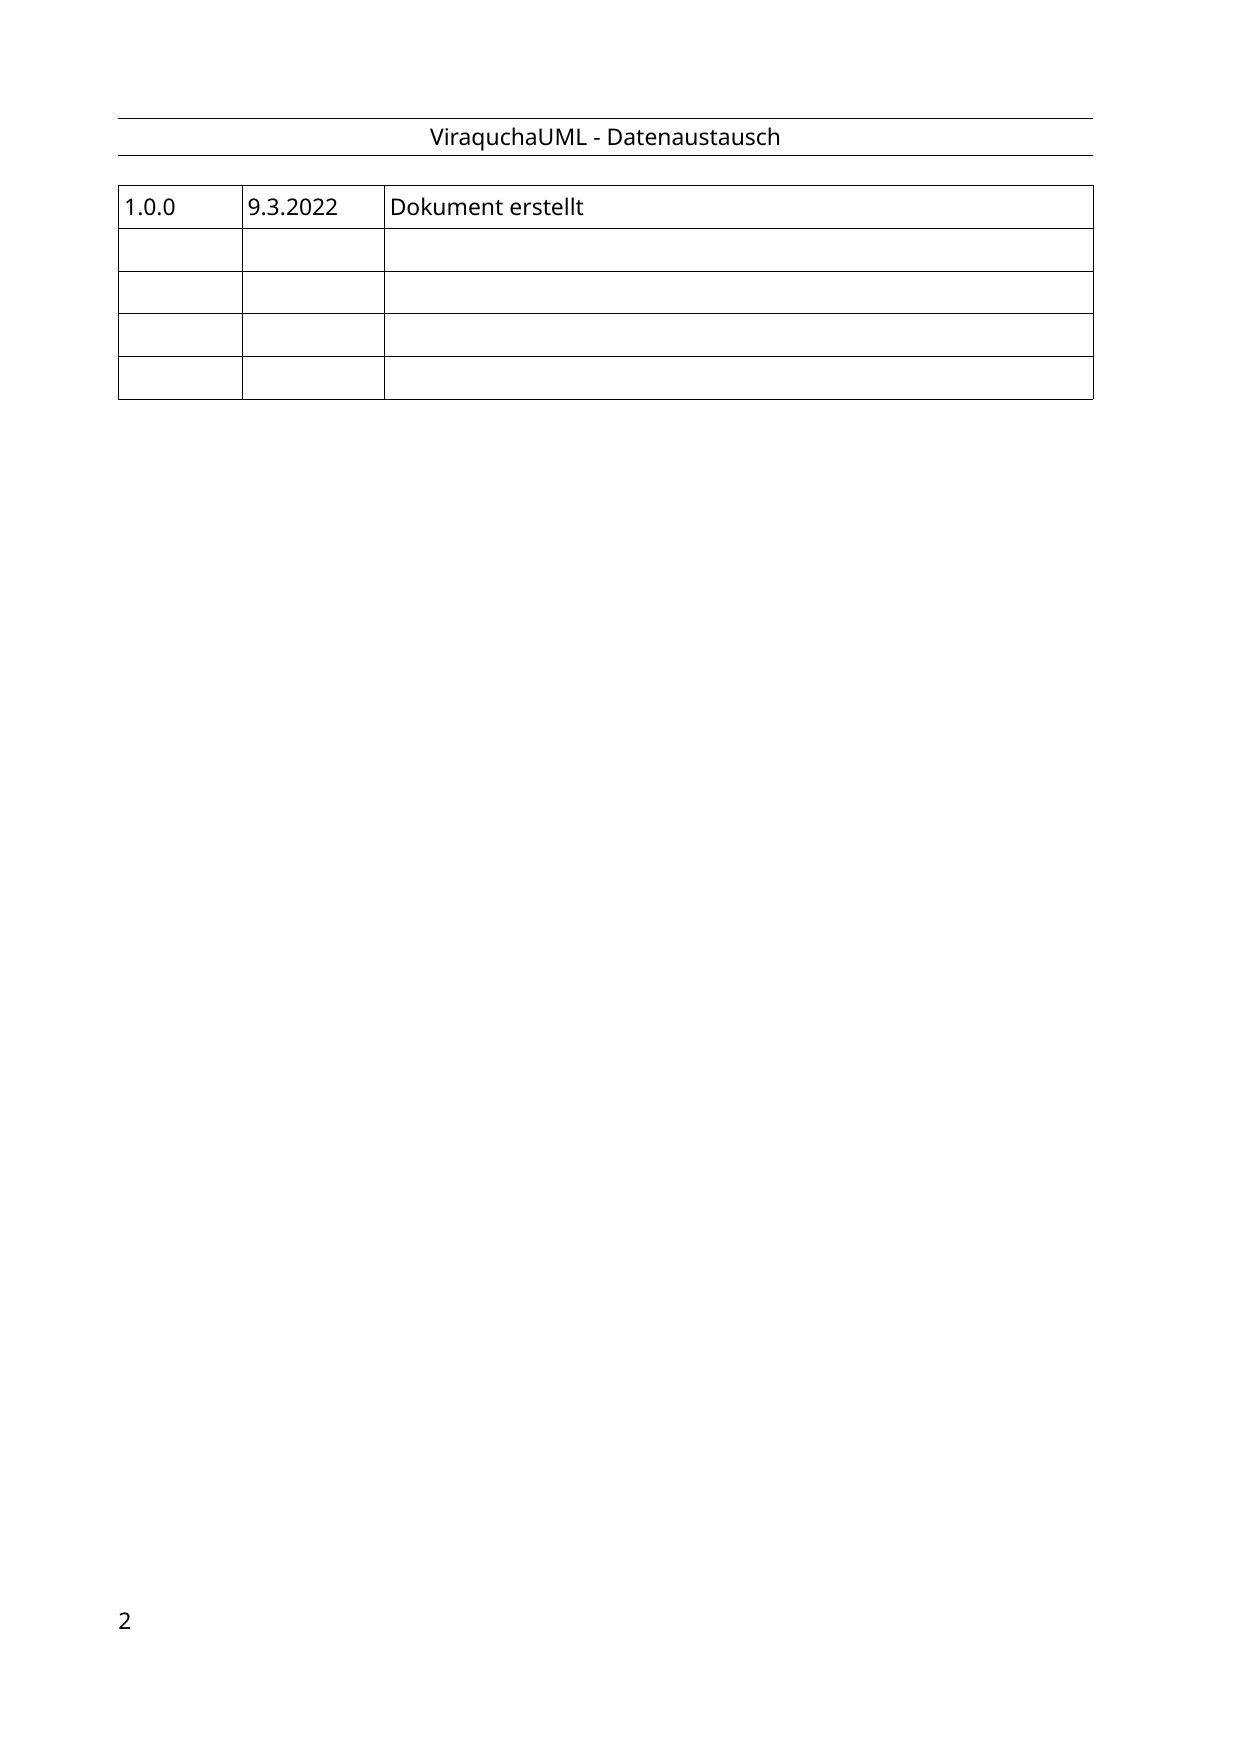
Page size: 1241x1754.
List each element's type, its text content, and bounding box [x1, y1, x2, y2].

table_cell [119, 229, 242, 271]
table_cell 9.3.2022 [243, 186, 384, 228]
table_cell [243, 229, 384, 271]
table_cell [385, 314, 1093, 356]
table_cell [385, 357, 1093, 399]
table_cell [243, 357, 384, 399]
table_cell [119, 314, 242, 356]
table_cell [119, 272, 242, 313]
table_cell 1.0.0 [119, 186, 242, 228]
table_cell Dokument erstellt [385, 186, 1093, 228]
table_cell [119, 357, 242, 399]
table_cell [243, 314, 384, 356]
table_cell [385, 229, 1093, 271]
table_cell [385, 272, 1093, 313]
table_cell [243, 272, 384, 313]
